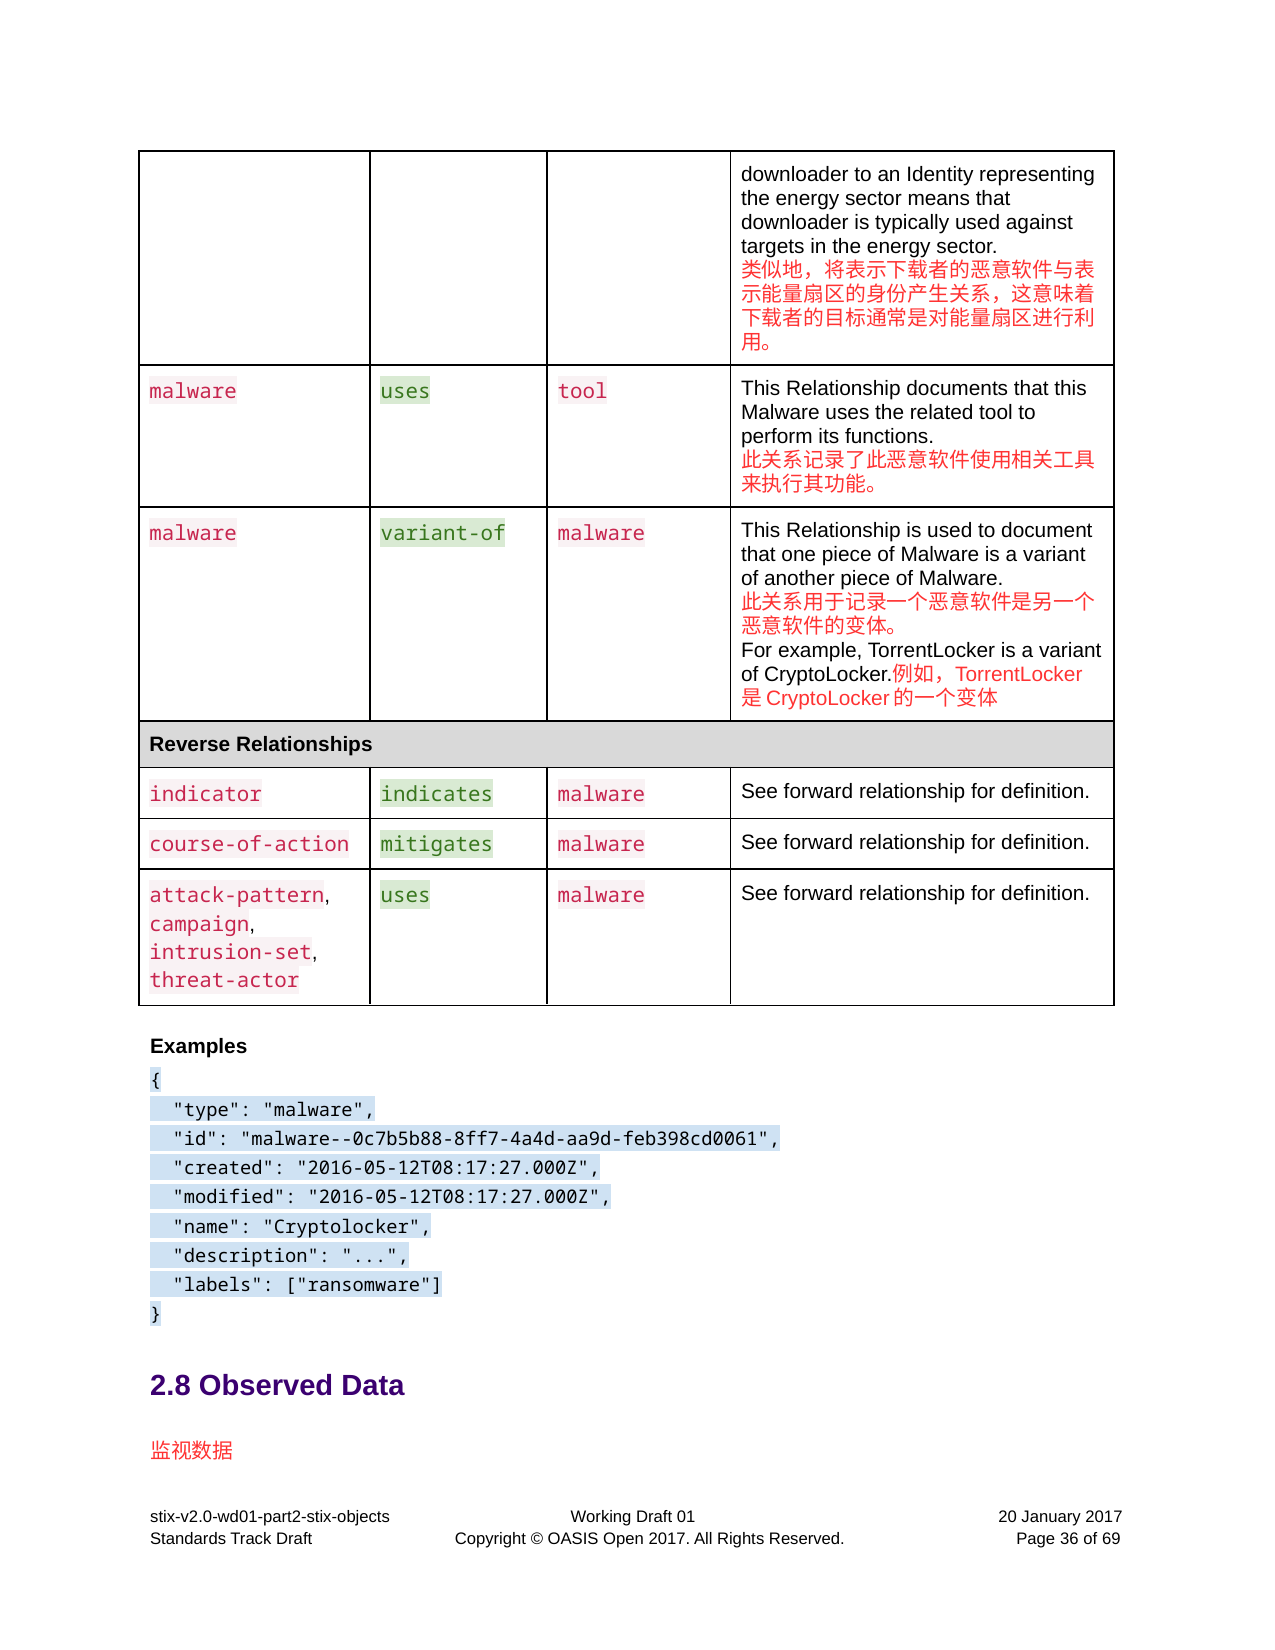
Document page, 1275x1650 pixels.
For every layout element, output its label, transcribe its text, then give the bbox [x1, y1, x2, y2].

table_cell indicates [371, 768, 546, 817]
text } [150, 1301, 1125, 1326]
table_cell malware [548, 508, 730, 720]
table_cell [548, 152, 730, 364]
table_cell indicator [140, 768, 369, 817]
text "id": "malware--0c7b5b88-8ff7-4a4d-aa9d-feb398cd0061", [150, 1125, 1125, 1151]
table_cell malware [140, 508, 369, 720]
table_cell malware [548, 768, 730, 817]
text "name": "Cryptolocker", [150, 1213, 1125, 1238]
text "type": "malware", [150, 1096, 1125, 1121]
table_cell malware [140, 366, 369, 506]
text { [150, 1067, 1125, 1092]
table_cell [371, 152, 546, 364]
subtitle ​2.8​ Observed Data [150, 1367, 1125, 1401]
text 监视数据 [150, 1438, 1125, 1462]
text Examples [150, 1033, 1125, 1057]
table_cell malware [548, 870, 730, 1004]
text "labels": ["ransomware"] [150, 1271, 1125, 1297]
table_cell See forward relationship for definition. [731, 819, 1113, 868]
table_cell See forward relationship for definition. [731, 768, 1113, 817]
table_cell This Relationship documents that this Malware uses the related tool to perform its functions. 此关系记录了此恶意软件使用相关工具来执行其功能。 [731, 366, 1113, 506]
table_cell tool [548, 366, 730, 506]
table_cell attack-pattern, campaign, intrusion-set, threat-actor [140, 870, 369, 1004]
text "description": "...", [150, 1242, 1125, 1268]
text "modified": "2016-05-12T08:17:27.000Z", [150, 1184, 1125, 1209]
table_cell variant-of [371, 508, 546, 720]
table_cell uses [371, 870, 546, 1004]
table_cell downloader to an Identity representing the energy sector means that downloader is typically used against targets in the energy sector. 类似地，将表示下载者的恶意软件与表示能量扇区的身份产生关系，这意味着下载者的目标通常是对能量扇区进行利用。 [731, 152, 1113, 364]
text "created": "2016-05-12T08:17:27.000Z", [150, 1154, 1125, 1180]
table_cell uses [371, 366, 546, 506]
table_cell mitigates [371, 819, 546, 868]
text ​ [150, 1006, 1125, 1030]
table_cell This Relationship is used to document that one piece of Malware is a variant of another piece of Malware. 此关系用于记录一个恶意软件是另一个恶意软件的变体。 For example, TorrentLocker is a variant of CryptoLocker.例如，TorrentLocker是CryptoLocker的一个变体 [731, 508, 1113, 720]
table_cell malware [548, 819, 730, 868]
table_cell [140, 152, 369, 364]
table_cell Reverse Relationships [140, 722, 1113, 767]
table_cell See forward relationship for definition. [731, 870, 1113, 1004]
table_cell course-of-action [140, 819, 369, 868]
